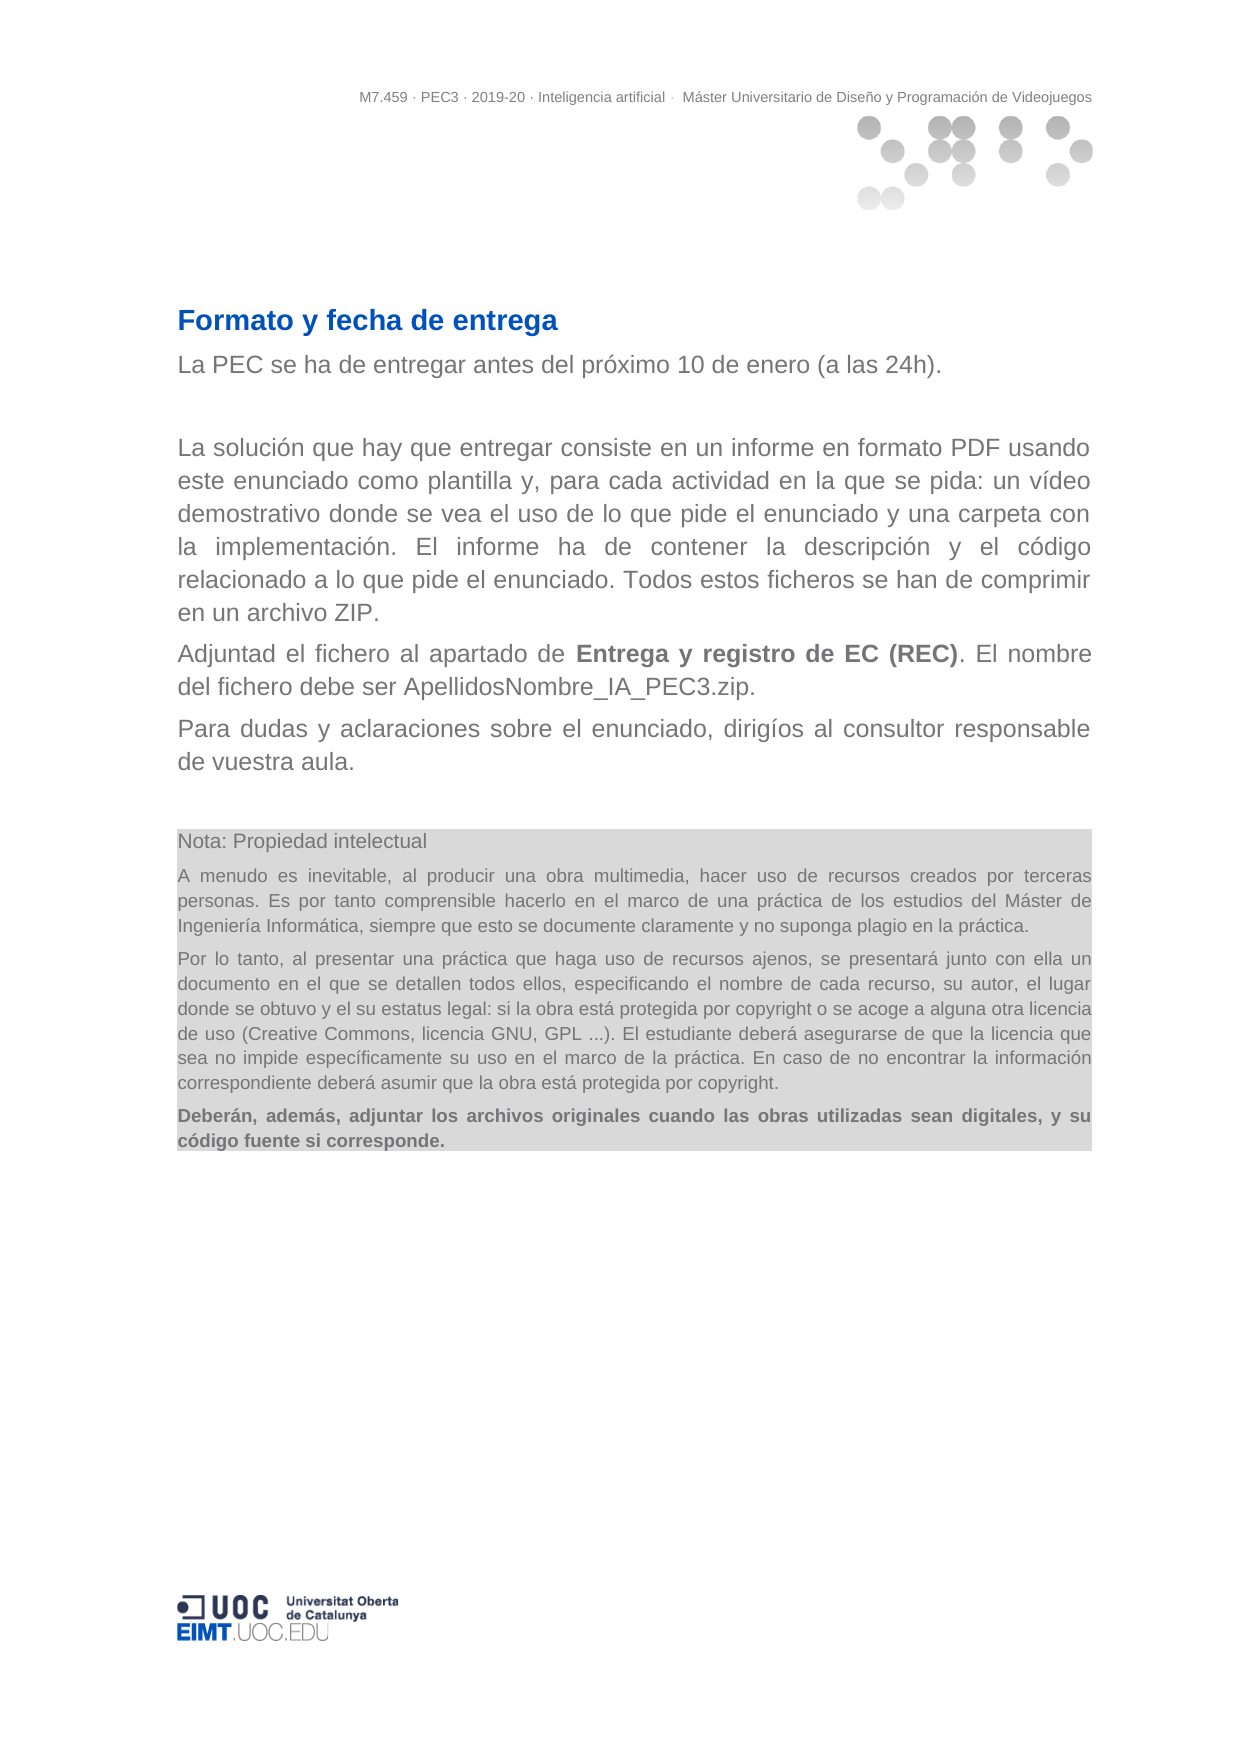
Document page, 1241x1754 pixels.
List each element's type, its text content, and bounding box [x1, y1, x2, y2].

text Deberán, además, adjuntar los archivos originales cuando las obras utilizadas sean digitales, y su código fuente si corresponde. [177, 1105, 1092, 1151]
text Nota: Propiedad intelectual [177, 829, 1092, 853]
text Formato y fecha de entrega [177, 303, 1092, 337]
text La solución que hay que entregar consiste en un informe en formato PDF usando este enunciado como plantilla y, para cada actividad en la que se pida: un vídeo demostrativo donde se vea el uso de lo que pide el enunciado y una carpeta con la implementación. El informe ha de contener la descripción y el código relacionado a lo que pide el enunciado. Todos estos ficheros se han de comprimir en un archivo ZIP. [177, 433, 1092, 627]
picture [177, 1623, 329, 1641]
picture [857, 105, 1093, 222]
text Adjuntad el fichero al apartado de Entrega y registro de EC (REC). El nombre del fichero debe ser ApellidosNombre_IA_PEC3.zip. [177, 639, 1092, 701]
text Para dudas y aclaraciones sobre el enunciado, dirigíos al consultor responsable de vuestra aula. [177, 714, 1092, 775]
picture [177, 1595, 398, 1622]
text La PEC se ha de entregar antes del próximo 10 de enero (a las 24h). [177, 350, 1092, 379]
text Por lo tanto, al presentar una práctica que haga uso de recursos ajenos, se presentará junto con ella un documento en el que se detallen todos ellos, especificando el nombre de cada recurso, su autor, el lugar donde se obtuvo y el su estatus legal: si la obra está protegida por copyright o se acoge a alguna otra licencia de uso (Creative Commons, licencia GNU, GPL ...). El estudiante deberá asegurarse de que la licencia que sea no impide específicamente su uso en el marco de la práctica. En caso de no encontrar la información correspondiente deberá asumir que la obra está protegida por copyright. [177, 948, 1092, 1093]
text A menudo es inevitable, al producir una obra multimedia, hacer uso de recursos creados por terceras personas. Es por tanto comprensible hacerlo en el marco de una práctica de los estudios del Máster de Ingeniería Informática, siempre que esto se documente claramente y no suponga plagio en la práctica. [177, 865, 1092, 936]
